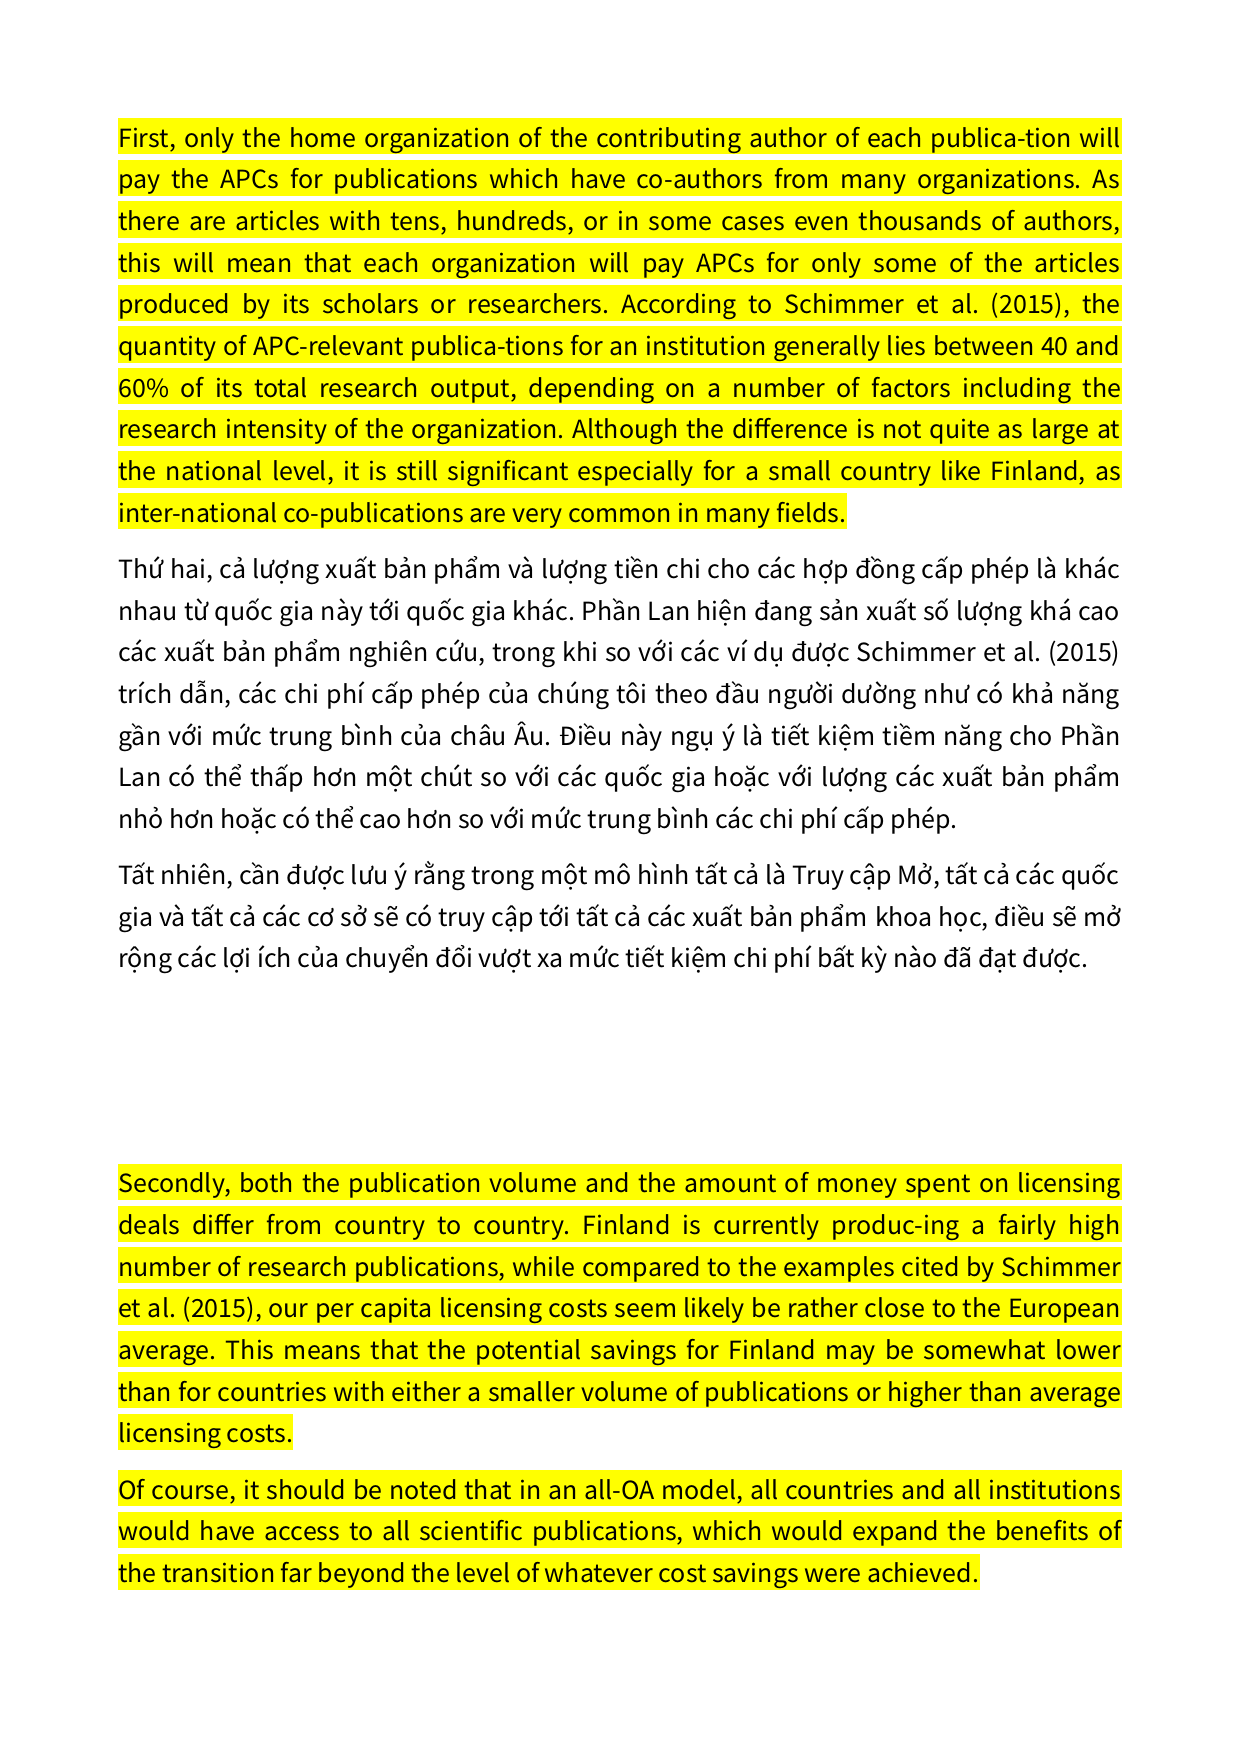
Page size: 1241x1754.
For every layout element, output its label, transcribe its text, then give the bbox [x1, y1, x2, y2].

text Of course, it should be noted that in an all-OA model, all countries and all institutions would have access to all scientific publications, which would expand the benefits of the transition far beyond the level of whatever cost savings were achieved. [118, 1470, 1122, 1590]
text First, only the home organization of the contributing author of each publica-tion will pay the APCs for publications which have co-authors from many organizations. As there are articles with tens, hundreds, or in some cases even thousands of authors, this will mean that each organization will pay APCs for only some of the articles produced by its scholars or researchers. According to Schimmer et al. (2015), the quantity of APC-relevant publica-tions for an institution generally lies between 40 and 60% of its total research output, depending on a number of factors including the research intensity of the organization. Although the difference is not quite as large at the national level, it is still significant especially for a small country like Finland, as inter-national co-publications are very common in many fields. [118, 118, 1122, 529]
text Thứ hai, cả lượng xuất bản phẩm và lượng tiền chi cho các hợp đồng cấp phép là khác nhau từ quốc gia này tới quốc gia khác. Phần Lan hiện đang sản xuất số lượng khá cao các xuất bản phẩm nghiên cứu, trong khi so với các ví dụ được Schimmer et al. (2015) trích dẫn, các chi phí cấp phép của chúng tôi theo đầu người dường như có khả năng gần với mức trung bình của châu Âu. Điều này ngụ ý là tiết kiệm tiềm năng cho Phần Lan có thể thấp hơn một chút so với các quốc gia hoặc với lượng các xuất bản phẩm nhỏ hơn hoặc có thể cao hơn so với mức trung bình các chi phí cấp phép. [118, 549, 1122, 836]
text Tất nhiên, cần được lưu ý rằng trong một mô hình tất cả là Truy cập Mở, tất cả các quốc gia và tất cả các cơ sở sẽ có truy cập tới tất cả các xuất bản phẩm khoa học, điều sẽ mở rộng các lợi ích của chuyển đổi vượt xa mức tiết kiệm chi phí bất kỳ nào đã đạt được. [118, 856, 1122, 975]
text Secondly, both the publication volume and the amount of money spent on licensing deals differ from country to country. Finland is currently produc-ing a fairly high number of research publications, while compared to the examples cited by Schimmer et al. (2015), our per capita licensing costs seem likely be rather close to the European average. This means that the potential savings for Finland may be somewhat lower than for countries with either a smaller volume of publications or higher than average licensing costs. [118, 1164, 1122, 1450]
